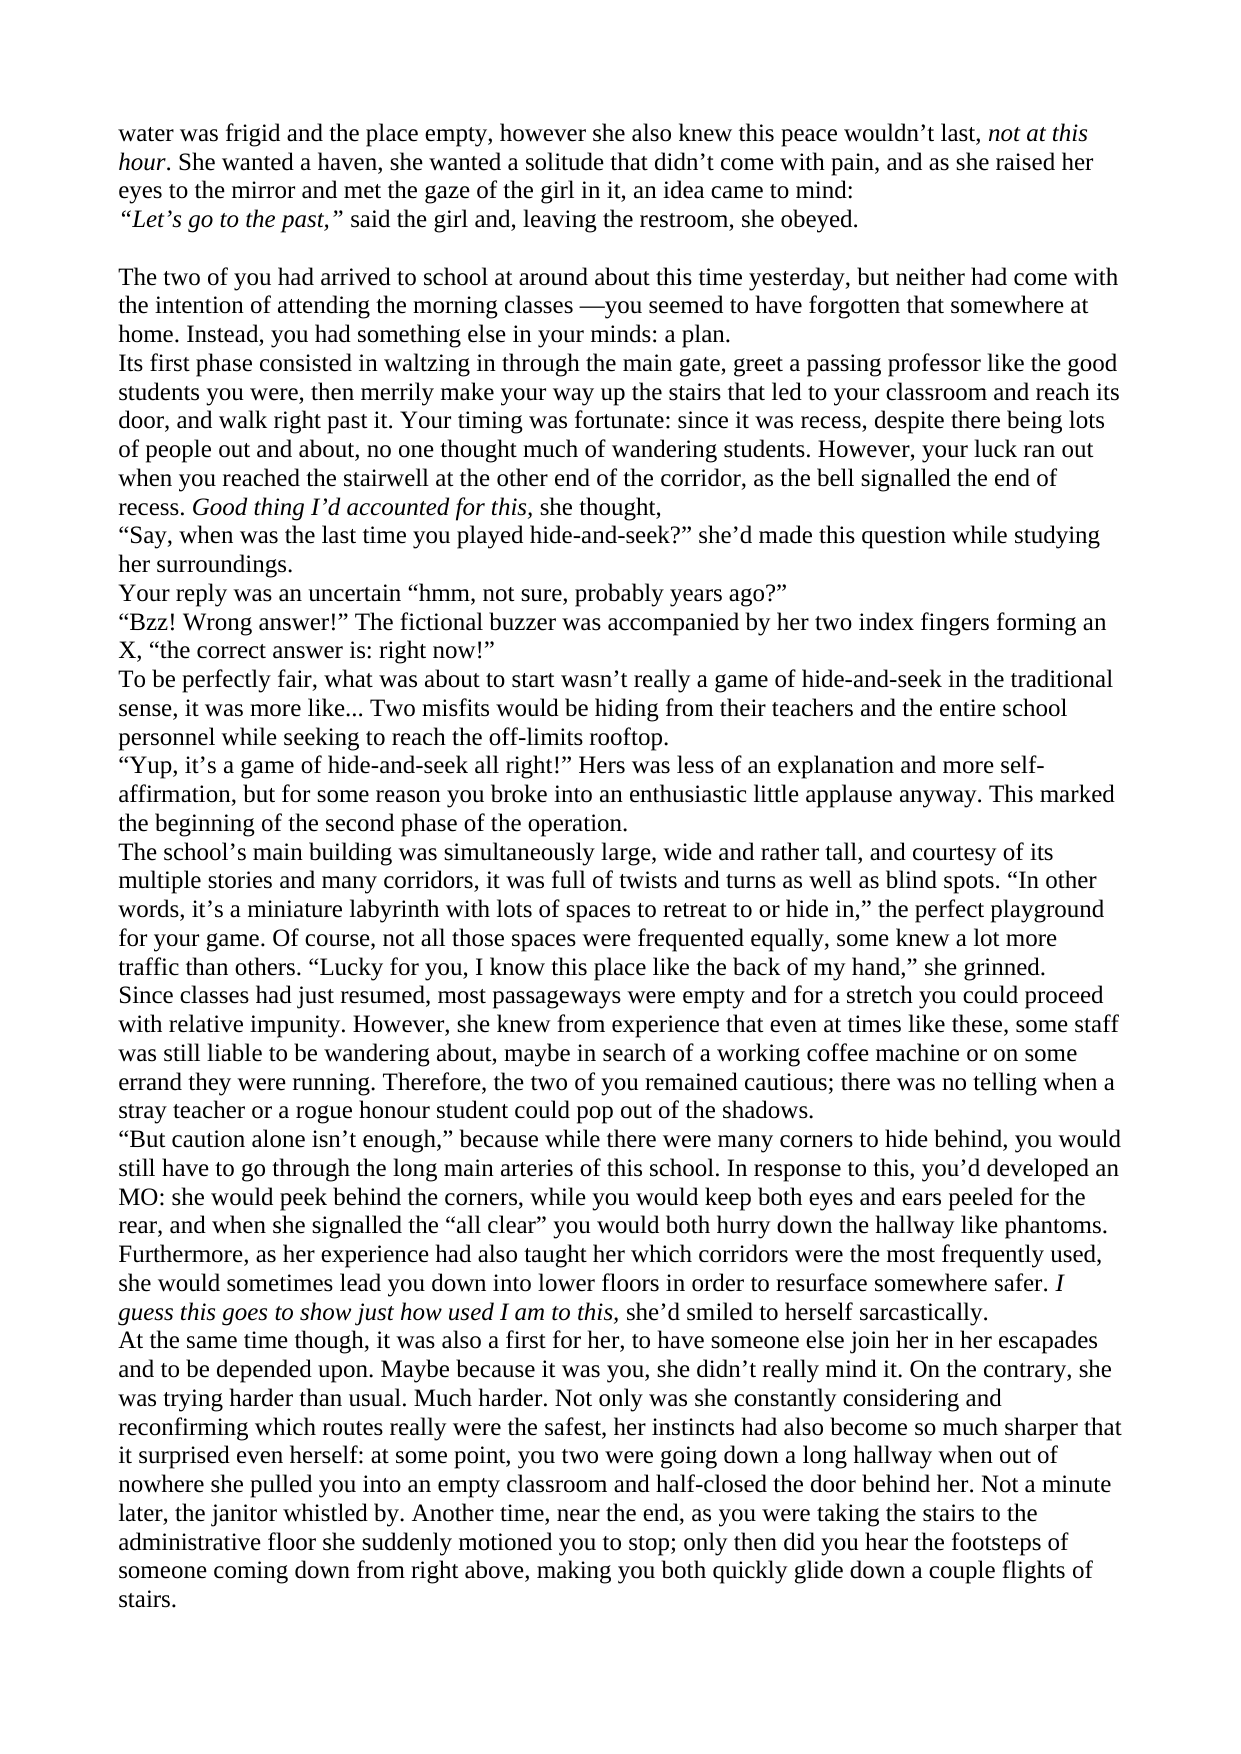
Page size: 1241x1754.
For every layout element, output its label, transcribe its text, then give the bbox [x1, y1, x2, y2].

text The school’s main building was simultaneously large, wide and rather tall, and courtesy of its multiple stories and many corridors, it was full of twists and turns as well as blind spots. “In other words, it’s a miniature labyrinth with lots of spaces to retreat to or hide in,” the perfect playground for your game. Of course, not all those spaces were frequented equally, some knew a lot more traffic than others. “Lucky for you, I know this place like the back of my hand,” she grinned. [118, 837, 1122, 981]
text To be perfectly fair, what was about to start wasn’t really a game of hide-and-seek in the traditional sense, it was more like... Two misfits would be hiding from their teachers and the entire school personnel while seeking to reach the off-limits rooftop. [118, 664, 1122, 751]
text water was frigid and the place empty, however she also knew this peace wouldn’t last, not at this hour. She wanted a haven, she wanted a solitude that didn’t come with pain, and as she raised her eyes to the mirror and met the gaze of the girl in it, an idea came to mind: [118, 118, 1122, 204]
text “But caution alone isn’t enough,” because while there were many corners to hide behind, you would still have to go through the long main arteries of this school. In response to this, you’d developed an MO: she would peek behind the corners, while you would keep both eyes and ears peeled for the rear, and when she signalled the “all clear” you would both hurry down the hallway like phantoms. Furthermore, as her experience had also taught her which corridors were the most frequently used, she would sometimes lead you down into lower floors in order to resurface somewhere safer. I guess this goes to show just how used I am to this, she’d smiled to herself sarcastically. [118, 1124, 1122, 1326]
text “Say, when was the last time you played hide-and-seek?” she’d made this question while studying her surroundings. [118, 521, 1122, 578]
text Its first phase consisted in waltzing in through the main gate, greet a passing professor like the good students you were, then merrily make your way up the stairs that led to your classroom and reach its door, and walk right past it. Your timing was fortunate: since it was recess, despite there being lots of people out and about, no one thought much of wandering students. However, your luck ran out when you reached the stairwell at the other end of the corridor, as the bell signalled the end of recess. Good thing I’d accounted for this, she thought, [118, 348, 1122, 521]
text Since classes had just resumed, most passageways were empty and for a stretch you could proceed with relative impunity. However, she knew from experience that even at times like these, some staff was still liable to be wandering about, maybe in search of a working coffee machine or on some errand they were running. Therefore, the two of you remained cautious; there was no telling when a stray teacher or a rogue honour student could pop out of the shadows. [118, 981, 1122, 1124]
text “Yup, it’s a game of hide-and-seek all right!” Hers was less of an explanation and more self-affirmation, but for some reason you broke into an enthusiastic little applause anyway. This marked the beginning of the second phase of the operation. [118, 751, 1122, 837]
text At the same time though, it was also a first for her, to have someone else join her in her escapades and to be depended upon. Maybe because it was you, she didn’t really mind it. On the contrary, she was trying harder than usual. Much harder. Not only was she constantly considering and reconfirming which routes really were the safest, her instincts had also become so much sharper that it surprised even herself: at some point, you two were going down a long hallway when out of nowhere she pulled you into an empty classroom and half-closed the door behind her. Not a minute later, the janitor whistled by. Another time, near the end, as you were taking the stairs to the administrative floor she suddenly motioned you to stop; only then did you hear the footsteps of someone coming down from right above, making you both quickly glide down a couple flights of stairs. [118, 1326, 1122, 1613]
text “Bzz! Wrong answer!” The fictional buzzer was accompanied by her two index fingers forming an X, “the correct answer is: right now!” [118, 607, 1122, 664]
text The two of you had arrived to school at around about this time yesterday, but neither had come with the intention of attending the morning classes —you seemed to have forgotten that somewhere at home. Instead, you had something else in your minds: a plan. [118, 262, 1122, 348]
text Your reply was an uncertain “hmm, not sure, probably years ago?” [118, 578, 1122, 607]
text “Let’s go to the past,” said the girl and, leaving the restroom, she obeyed. [118, 204, 1122, 233]
